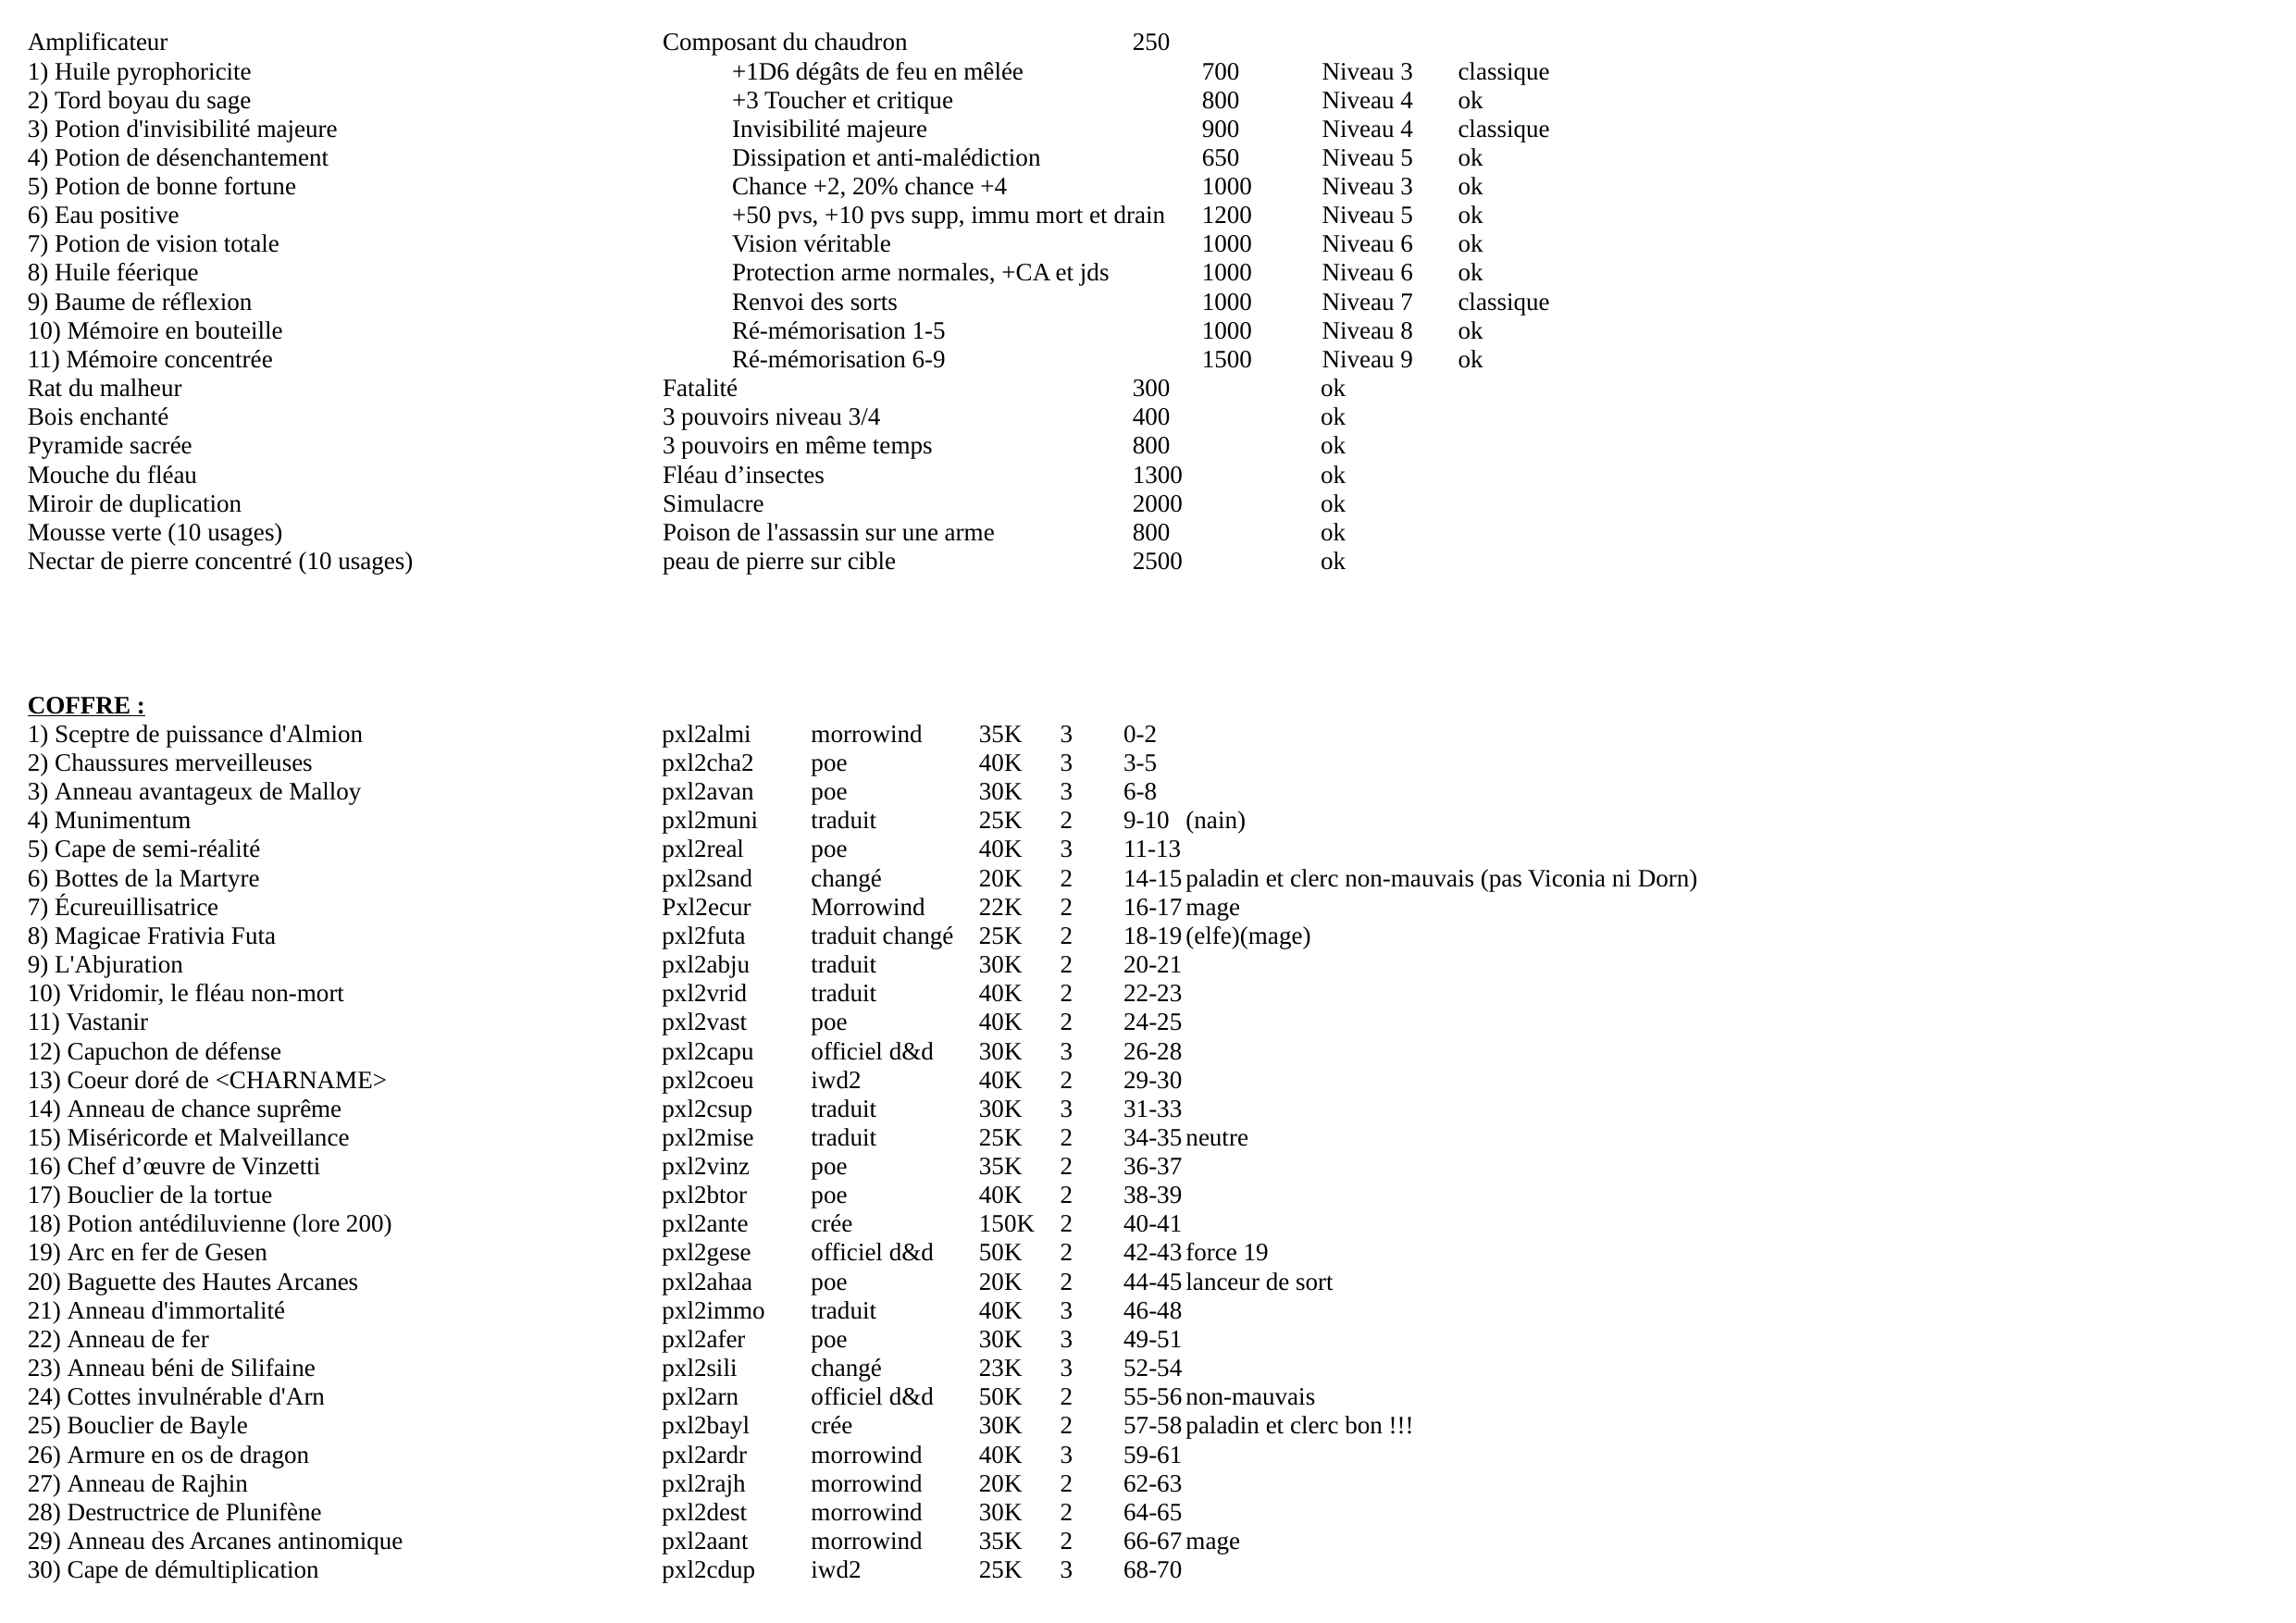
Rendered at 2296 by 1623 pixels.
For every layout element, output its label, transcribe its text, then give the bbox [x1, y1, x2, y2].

list Vridomir, le fléau non-mort pxl2vrid traduit 40K 2 22-23 [27, 978, 2268, 1007]
list Cape de semi-réalité pxl2real poe 40K 3 11-13 [27, 835, 2268, 863]
list Capuchon de défense pxl2capu officiel d&d 30K 3 26-28 [27, 1035, 2268, 1065]
text Nectar de pierre concentré (10 usages) peau de pierre sur cible 2500 ok [27, 546, 2268, 575]
text Mousse verte (10 usages) Poison de l'assassin sur une arme 800 ok [27, 517, 2268, 546]
list Écureuillisatrice Pxl2ecur Morrowind 22K 2 16-17 mage [27, 892, 2268, 921]
list Huile féerique Protection arme normales, +CA et jds 1000 Niveau 6 ok [27, 258, 2268, 287]
list Tord boyau du sage +3 Toucher et critique 800 Niveau 4 ok [27, 85, 2268, 114]
list Potion de vision totale Vision véritable 1000 Niveau 6 ok [27, 229, 2268, 258]
list Anneau avantageux de Malloy pxl2avan poe 30K 3 6-8 [27, 776, 2268, 805]
list L'Abjuration pxl2abju traduit 30K 2 20-21 [27, 949, 2268, 978]
text COFFRE : [27, 690, 2268, 719]
list Anneau de Rajhin pxl2rajh morrowind 20K 2 62-63 [27, 1468, 2268, 1497]
list Mémoire en bouteille Ré-mémorisation 1-5 1000 Niveau 8 ok [27, 316, 2268, 344]
list Potion d'invisibilité majeure Invisibilité majeure 900 Niveau 4 classique [27, 114, 2268, 142]
list Anneau béni de Silifaine pxl2sili changé 23K 3 52-54 [27, 1353, 2268, 1381]
list Bouclier de la tortue pxl2btor poe 40K 2 38-39 [27, 1180, 2268, 1208]
list Destructrice de Plunifène pxl2dest morrowind 30K 2 64-65 [27, 1497, 2268, 1526]
list Potion antédiluvienne (lore 200) pxl2ante crée 150K 2 40-41 [27, 1208, 2268, 1238]
list Potion de désenchantement Dissipation et anti-malédiction 650 Niveau 5 ok [27, 142, 2268, 171]
text Miroir de duplication Simulacre 2000 ok [27, 489, 2268, 517]
text Mouche du fléau Fléau d’insectes 1300 ok [27, 460, 2268, 489]
list Armure en os de dragon pxl2ardr morrowind 40K 3 59-61 [27, 1440, 2268, 1468]
list Magicae Frativia Futa pxl2futa traduit changé 25K 2 18-19 (elfe)(mage) [27, 921, 2268, 949]
list Bouclier de Bayle pxl2bayl crée 30K 2 57-58 paladin et clerc bon !!! [27, 1410, 2268, 1440]
list Mémoire concentrée Ré-mémorisation 6-9 1500 Niveau 9 ok [27, 344, 2268, 373]
list Miséricorde et Malveillance pxl2mise traduit 25K 2 34-35 neutre [27, 1122, 2268, 1151]
list Vastanir pxl2vast poe 40K 2 24-25 [27, 1007, 2268, 1035]
list Arc en fer de Gesen pxl2gese officiel d&d 50K 2 42-43 force 19 [27, 1238, 2268, 1267]
list Chef d’œuvre de Vinzetti pxl2vinz poe 35K 2 36-37 [27, 1151, 2268, 1180]
list Anneau des Arcanes antinomique pxl2aant morrowind 35K 2 66-67 mage [27, 1526, 2268, 1555]
text Rat du malheur Fatalité 300 ok [27, 373, 2268, 402]
list Anneau d'immortalité pxl2immo traduit 40K 3 46-48 [27, 1295, 2268, 1324]
list Baume de réflexion Renvoi des sorts 1000 Niveau 7 classique [27, 287, 2268, 316]
text Pyramide sacrée 3 pouvoirs en même temps 800 ok [27, 431, 2268, 460]
list Sceptre de puissance d'Almion pxl2almi morrowind 35K 3 0-2 [27, 719, 2268, 748]
list Eau positive +50 pvs, +10 pvs supp, immu mort et drain 1200 Niveau 5 ok [27, 200, 2268, 229]
list Munimentum pxl2muni traduit 25K 2 9-10 (nain) [27, 805, 2268, 835]
list Bottes de la Martyre pxl2sand changé 20K 2 14-15 paladin et clerc non-mauvais (pas Viconia ni Dorn) [27, 863, 2268, 892]
list Coeur doré de <CHARNAME> pxl2coeu iwd2 40K 2 29-30 [27, 1065, 2268, 1094]
list Huile pyrophoricite +1D6 dégâts de feu en mêlée 700 Niveau 3 classique [27, 56, 2268, 85]
list Chaussures merveilleuses pxl2cha2 poe 40K 3 3-5 [27, 748, 2268, 776]
list Anneau de chance suprême pxl2csup traduit 30K 3 31-33 [27, 1094, 2268, 1122]
list Potion de bonne fortune Chance +2, 20% chance +4 1000 Niveau 3 ok [27, 171, 2268, 200]
list Cape de démultiplication pxl2cdup iwd2 25K 3 68-70 [27, 1555, 2268, 1583]
list Anneau de fer pxl2afer poe 30K 3 49-51 [27, 1324, 2268, 1353]
list Cottes invulnérable d'Arn pxl2arn officiel d&d 50K 2 55-56 non-mauvais [27, 1381, 2268, 1410]
text Bois enchanté 3 pouvoirs niveau 3/4 400 ok [27, 402, 2268, 431]
list Baguette des Hautes Arcanes pxl2ahaa poe 20K 2 44-45 lanceur de sort [27, 1267, 2268, 1295]
text Amplificateur Composant du chaudron 250 [27, 27, 2268, 56]
